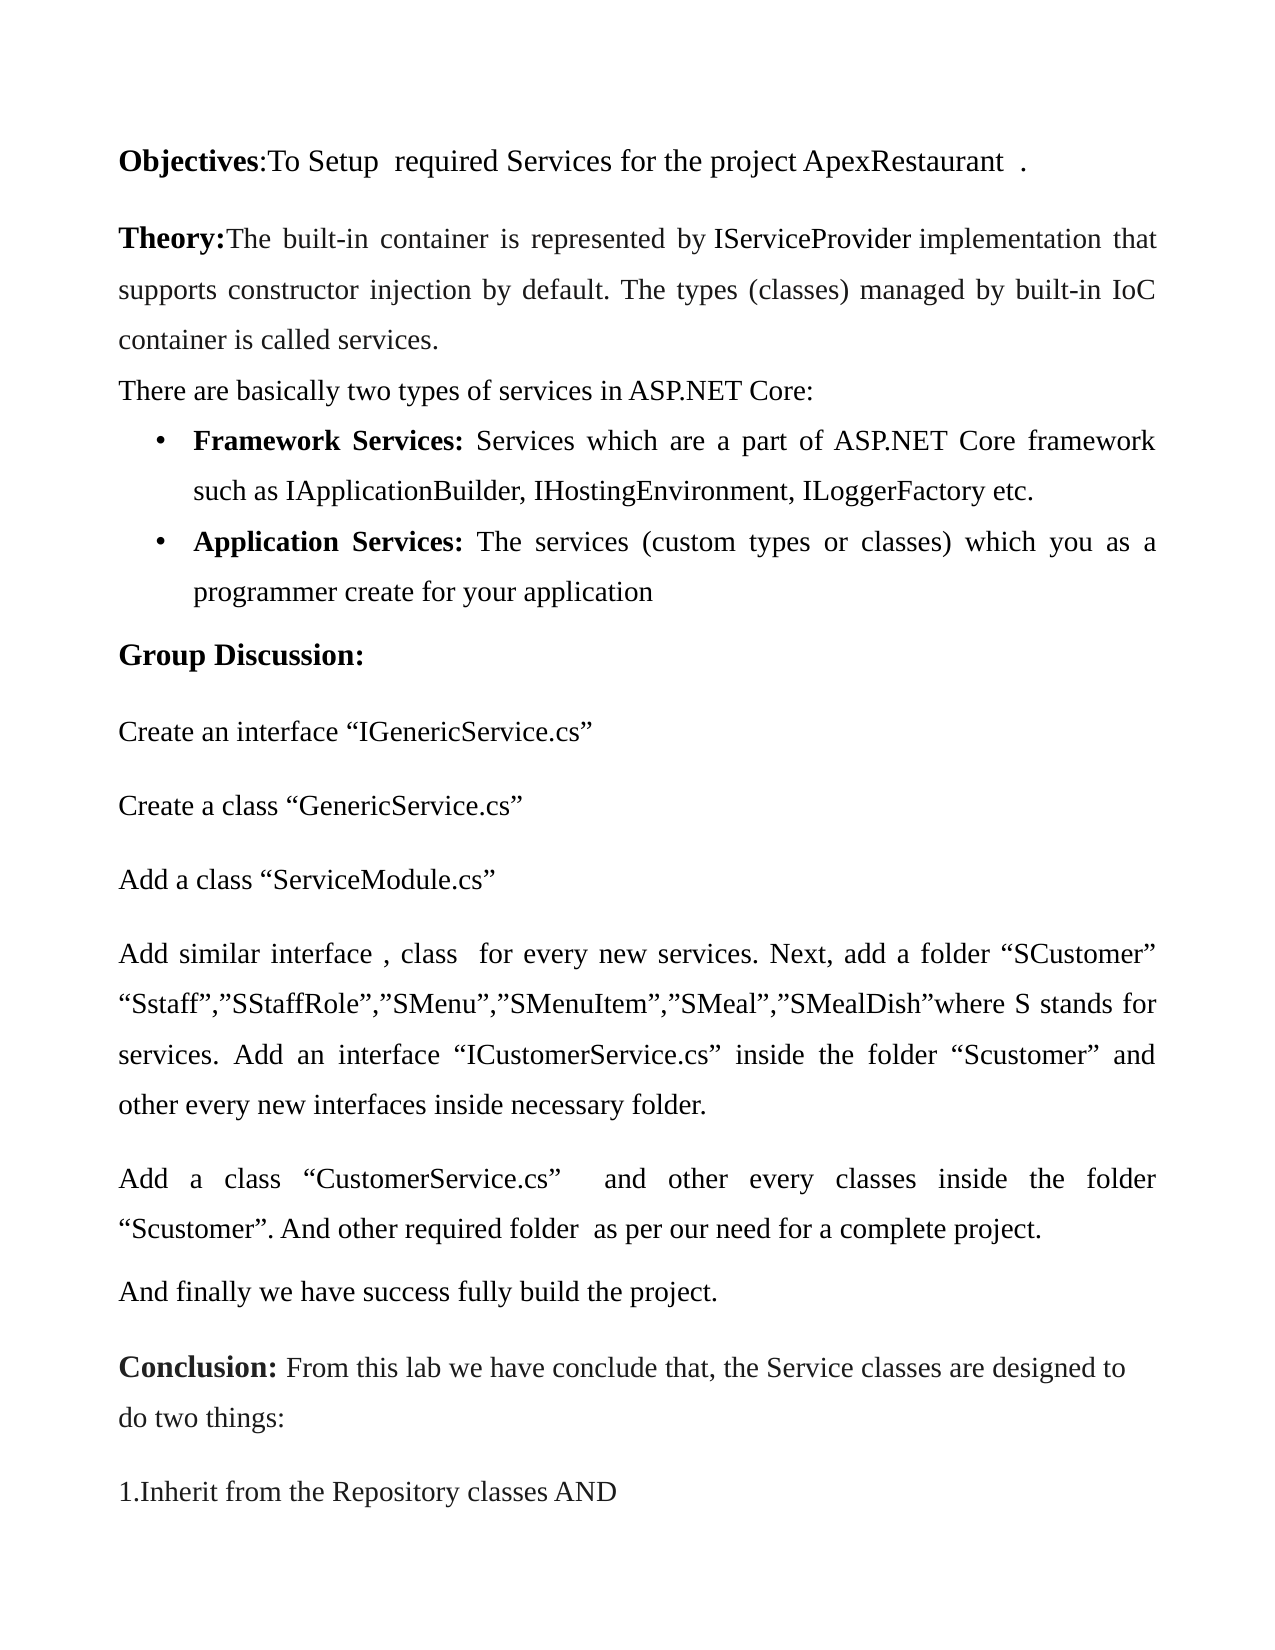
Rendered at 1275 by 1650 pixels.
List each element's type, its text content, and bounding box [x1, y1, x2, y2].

text Add a class “CustomerService.cs” and other every classes inside the folder “Scustomer”. And other required folder as per our need for a complete project. [118, 1161, 1157, 1245]
text Create an interface “IGenericService.cs” [118, 714, 1157, 748]
text Group Discussion: [118, 636, 1157, 672]
text And finally we have success fully build the project. [118, 1274, 1157, 1307]
text Add similar interface , class for every new services. Next, add a folder “SCustomer” “Sstaff”,”SStaffRole”,”SMenu”,”SMenuItem”,”SMeal”,”SMealDish”where S stands for services. Add an interface “ICustomerService.cs” inside the folder “Scustomer” and other every new interfaces inside necessary folder. [118, 936, 1157, 1121]
text Create a class “GenericService.cs” [118, 788, 1157, 822]
text Conclusion: From this lab we have conclude that, the Service classes are designed to do two things: [118, 1348, 1157, 1434]
text Theory:The built-in container is represented by IServiceProvider implementation that supports constructor injection by default. The types (classes) managed by built-in IoC container is called services. [118, 219, 1157, 356]
text Add a class “ServiceModule.cs” [118, 862, 1157, 896]
text There are basically two types of services in ASP.NET Core: [118, 373, 1157, 406]
list Framework Services: Services which are a part of ASP.NET Core framework such as IApplicationBuilder, IHostingEnvironment, ILoggerFactory etc. [156, 423, 1157, 507]
list Inherit from the Repository classes AND [118, 1474, 1157, 1508]
list Application Services: The services (custom types or classes) which you as a programmer create for your application [156, 524, 1157, 608]
text Objectives:To Setup required Services for the project ApexRestaurant . [118, 142, 1157, 178]
